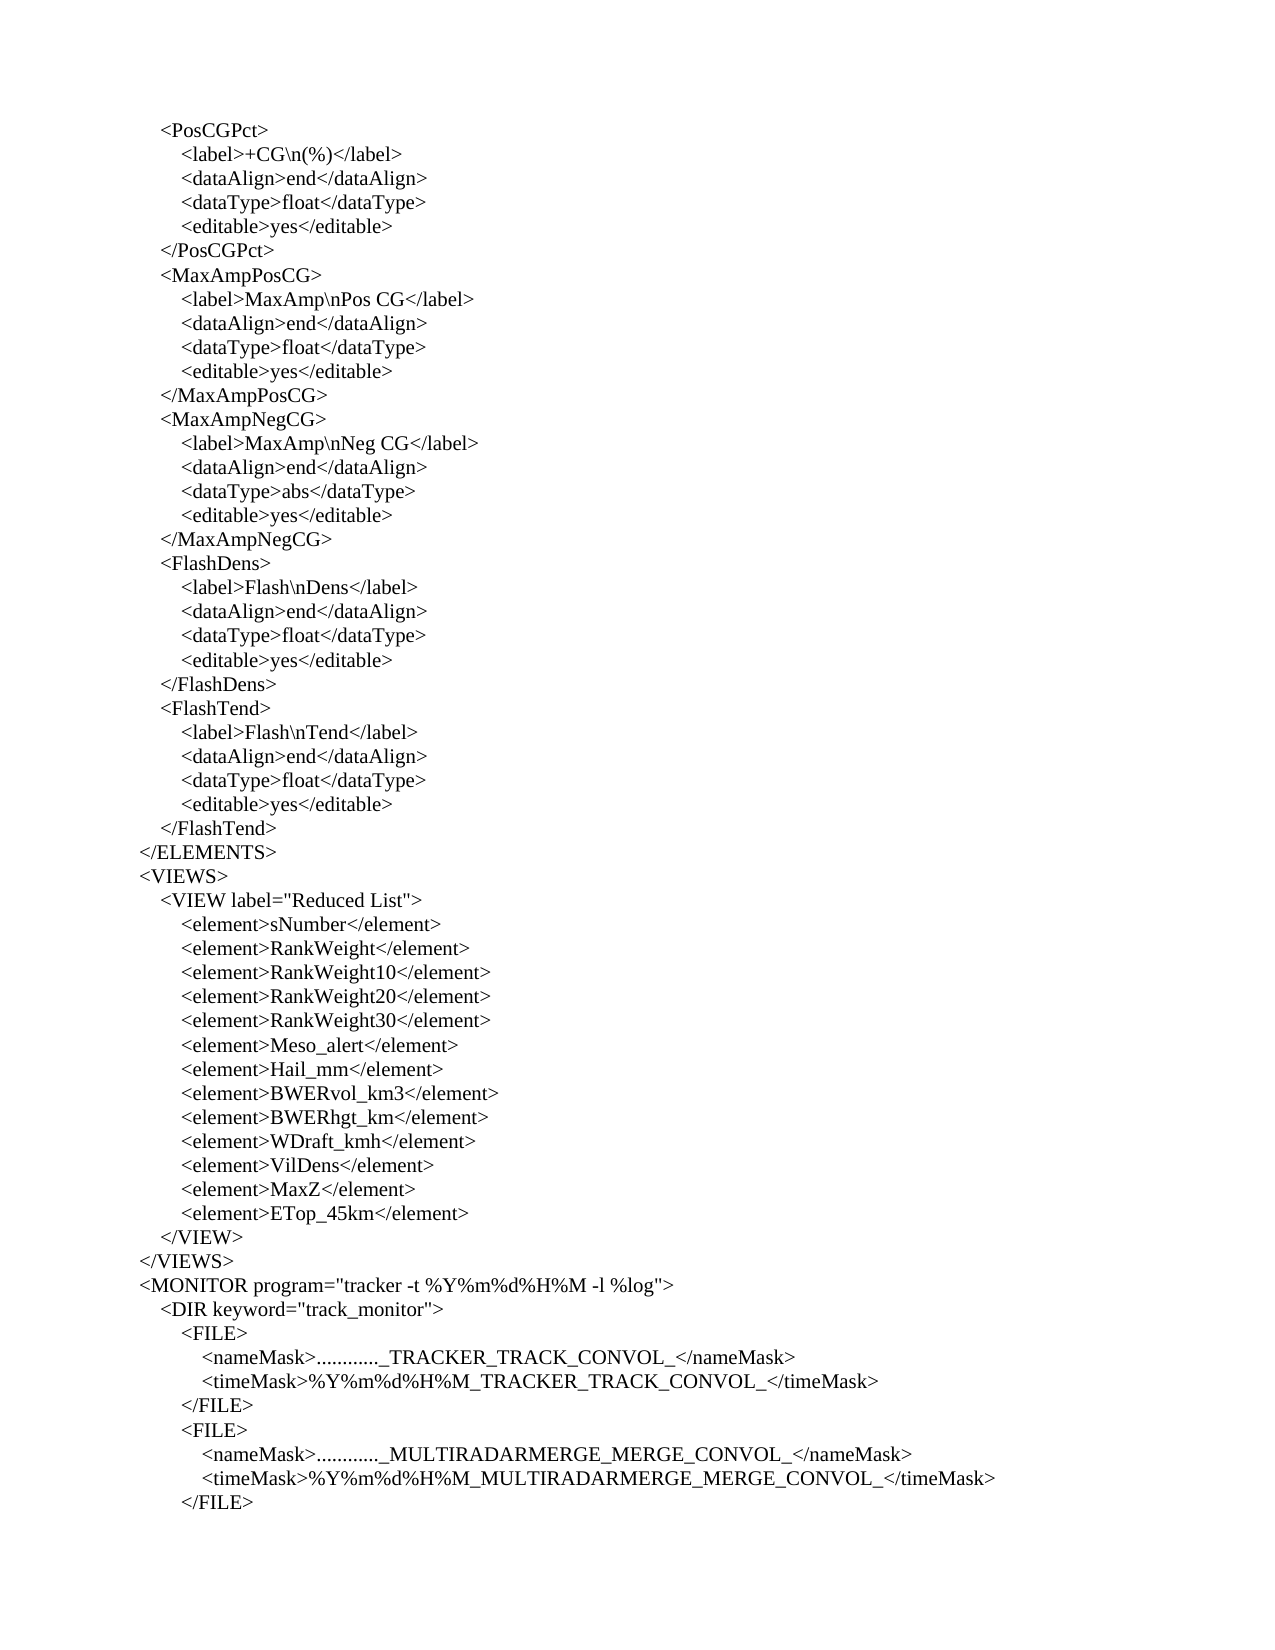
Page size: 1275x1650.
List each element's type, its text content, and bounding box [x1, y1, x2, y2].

text <dataAlign>end</dataAlign> [118, 744, 1157, 768]
text <dataType>float</dataType> [118, 623, 1157, 647]
text <nameMask>............_MULTIRADARMERGE_MERGE_CONVOL_</nameMask> [118, 1442, 1157, 1466]
text <timeMask>%Y%m%d%H%M_MULTIRADARMERGE_MERGE_CONVOL_</timeMask> [118, 1466, 1157, 1490]
text <editable>yes</editable> [118, 792, 1157, 816]
text <VIEW label="Reduced List"> [118, 888, 1157, 912]
text <label>Flash\nDens</label> [118, 575, 1157, 599]
text </FILE> [118, 1490, 1157, 1514]
text <element>Meso_alert</element> [118, 1032, 1157, 1057]
text <FILE> [118, 1417, 1157, 1442]
text <dataAlign>end</dataAlign> [118, 455, 1157, 479]
text </FlashTend> [118, 816, 1157, 840]
text <timeMask>%Y%m%d%H%M_TRACKER_TRACK_CONVOL_</timeMask> [118, 1369, 1157, 1393]
text <element>WDraft_kmh</element> [118, 1129, 1157, 1153]
text <element>Hail_mm</element> [118, 1057, 1157, 1081]
text </VIEW> [118, 1225, 1157, 1249]
text <label>Flash\nTend</label> [118, 720, 1157, 744]
text <dataType>float</dataType> [118, 768, 1157, 792]
text <label>MaxAmp\nPos CG</label> [118, 287, 1157, 311]
text <nameMask>............_TRACKER_TRACK_CONVOL_</nameMask> [118, 1345, 1157, 1369]
text <VIEWS> [118, 864, 1157, 888]
text <MaxAmpNegCG> [118, 407, 1157, 431]
text </ELEMENTS> [118, 840, 1157, 864]
text <element>sNumber</element> [118, 912, 1157, 936]
text <FlashTend> [118, 696, 1157, 720]
text <dataAlign>end</dataAlign> [118, 311, 1157, 335]
text <element>RankWeight30</element> [118, 1008, 1157, 1032]
text </MaxAmpPosCG> [118, 383, 1157, 407]
text </FILE> [118, 1393, 1157, 1417]
text <DIR keyword="track_monitor"> [118, 1297, 1157, 1321]
text </FlashDens> [118, 672, 1157, 696]
text <FILE> [118, 1321, 1157, 1345]
text <editable>yes</editable> [118, 503, 1157, 527]
text </MaxAmpNegCG> [118, 527, 1157, 551]
text <PosCGPct> [118, 118, 1157, 142]
text <dataType>float</dataType> [118, 335, 1157, 359]
text <editable>yes</editable> [118, 647, 1157, 672]
text <dataType>float</dataType> [118, 190, 1157, 214]
text </VIEWS> [118, 1249, 1157, 1273]
text <MaxAmpPosCG> [118, 262, 1157, 287]
text <element>RankWeight20</element> [118, 984, 1157, 1008]
text <dataType>abs</dataType> [118, 479, 1157, 503]
text <element>ETop_45km</element> [118, 1201, 1157, 1225]
text <element>RankWeight10</element> [118, 960, 1157, 984]
text <FlashDens> [118, 551, 1157, 575]
text <label>MaxAmp\nNeg CG</label> [118, 431, 1157, 455]
text <element>MaxZ</element> [118, 1177, 1157, 1201]
text <element>BWERhgt_km</element> [118, 1105, 1157, 1129]
text <editable>yes</editable> [118, 214, 1157, 238]
text <element>RankWeight</element> [118, 936, 1157, 960]
text <editable>yes</editable> [118, 359, 1157, 383]
text <element>VilDens</element> [118, 1153, 1157, 1177]
text <dataAlign>end</dataAlign> [118, 599, 1157, 623]
text <label>+CG\n(%)</label> [118, 142, 1157, 166]
text <MONITOR program="tracker -t %Y%m%d%H%M -l %log"> [118, 1273, 1157, 1297]
text </PosCGPct> [118, 238, 1157, 262]
text <element>BWERvol_km3</element> [118, 1081, 1157, 1105]
text <dataAlign>end</dataAlign> [118, 166, 1157, 190]
